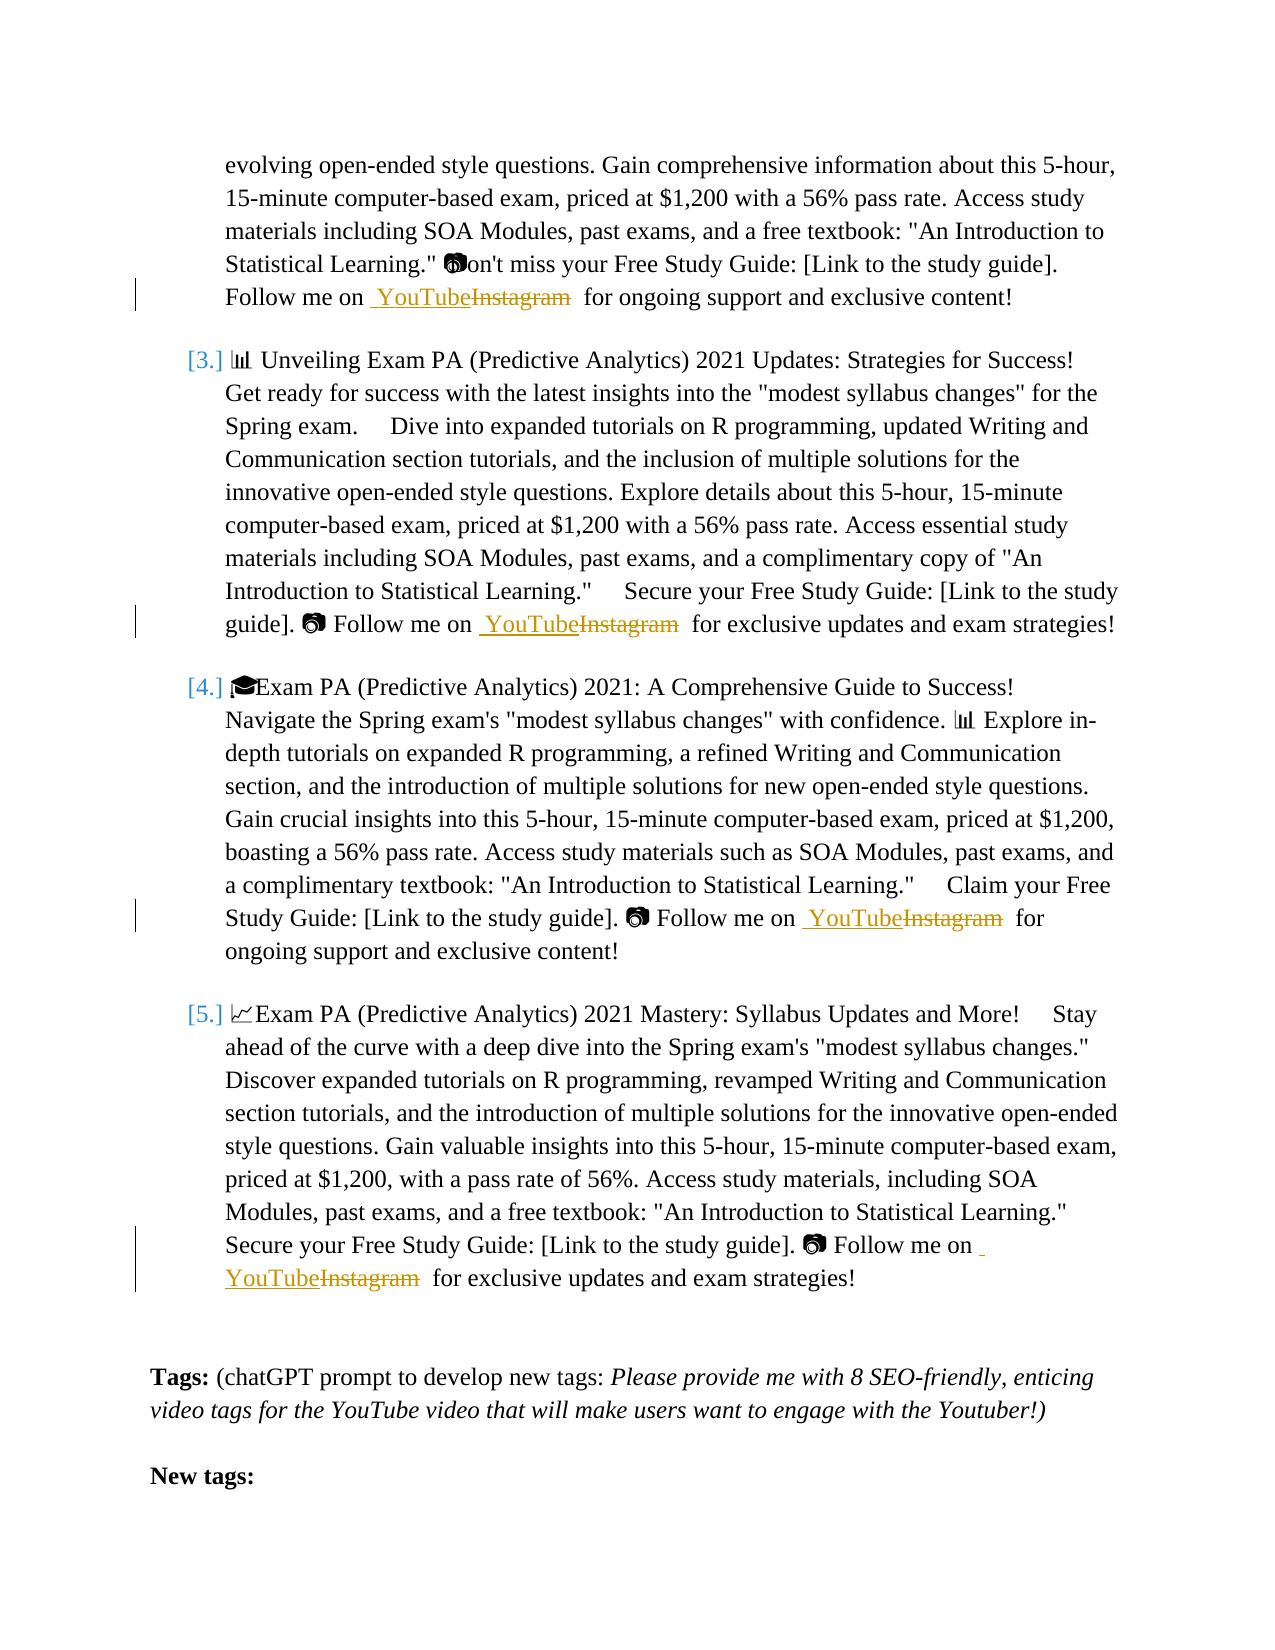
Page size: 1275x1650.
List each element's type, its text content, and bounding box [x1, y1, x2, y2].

text New tags: [150, 1461, 1125, 1490]
list 📊 Unveiling Exam PA (Predictive Analytics) 2021 Updates: Strategies for Success! 🌟 Get ready for success with the latest insights into the "modest syllabus changes" for the Spring exam. 🚀 Dive into expanded tutorials on R programming, updated Writing and Communication section tutorials, and the inclusion of multiple solutions for the innovative open-ended style questions. Explore details about this 5-hour, 15-minute computer-based exam, priced at $1,200 with a 56% pass rate. Access essential study materials including SOA Modules, past exams, and a complimentary copy of "An Introduction to Statistical Learning." 📖 Secure your Free Study Guide: [Link to the study guide]. 📷 Follow me on YouTube for exclusive updates and exam strategies! [187, 345, 1125, 668]
list 🎓 Exam PA (Predictive Analytics) 2021: A Comprehensive Guide to Success! 🚀 Navigate the Spring exam's "modest syllabus changes" with confidence. 📊 Explore in-depth tutorials on expanded R programming, a refined Writing and Communication section, and the introduction of multiple solutions for new open-ended style questions. Gain crucial insights into this 5-hour, 15-minute computer-based exam, priced at $1,200, boasting a 56% pass rate. Access study materials such as SOA Modules, past exams, and a complimentary textbook: "An Introduction to Statistical Learning." 📘 Claim your Free Study Guide: [Link to the study guide]. 📷 Follow me on YouTube for ongoing support and exclusive content! [187, 672, 1125, 995]
list 📈 Master Exam PA (Predictive Analytics) in 2021: Syllabus Updates and Strategies! 💡 Stay ahead of the curve with insights into the "modest syllabus changes" for the Spring exam. 🌐 Discover expanded tutorials on R programming, revamped Writing and Communication section lessons, and the introduction of multiple solutions for the evolving open-ended style questions. Gain comprehensive information about this 5-hour, 15-minute computer-based exam, priced at $1,200 with a 56% pass rate. Access study materials including SOA Modules, past exams, and a free textbook: "An Introduction to Statistical Learning." 📘 Don't miss your Free Study Guide: [Link to the study guide]. 📷 Follow me on YouTube for ongoing support and exclusive content! [187, 150, 1125, 341]
list 🌐 Exam PA (Predictive Analytics) 2021 Mastery: Syllabus Updates and More! 📈 Stay ahead of the curve with a deep dive into the Spring exam's "modest syllabus changes." 🎯 Discover expanded tutorials on R programming, revamped Writing and Communication section tutorials, and the introduction of multiple solutions for the innovative open-ended style questions. Gain valuable insights into this 5-hour, 15-minute computer-based exam, priced at $1,200, with a pass rate of 56%. Access study materials, including SOA Modules, past exams, and a free textbook: "An Introduction to Statistical Learning." 📘 Secure your Free Study Guide: [Link to the study guide]. 📷 Follow me on YouTube for exclusive updates and exam strategies! [187, 999, 1125, 1292]
text Tags: (chatGPT prompt to develop new tags: Please provide me with 8 SEO-friendly, enticing video tags for the YouTube video that will make users want to engage with the Youtuber!) [150, 1362, 1125, 1424]
